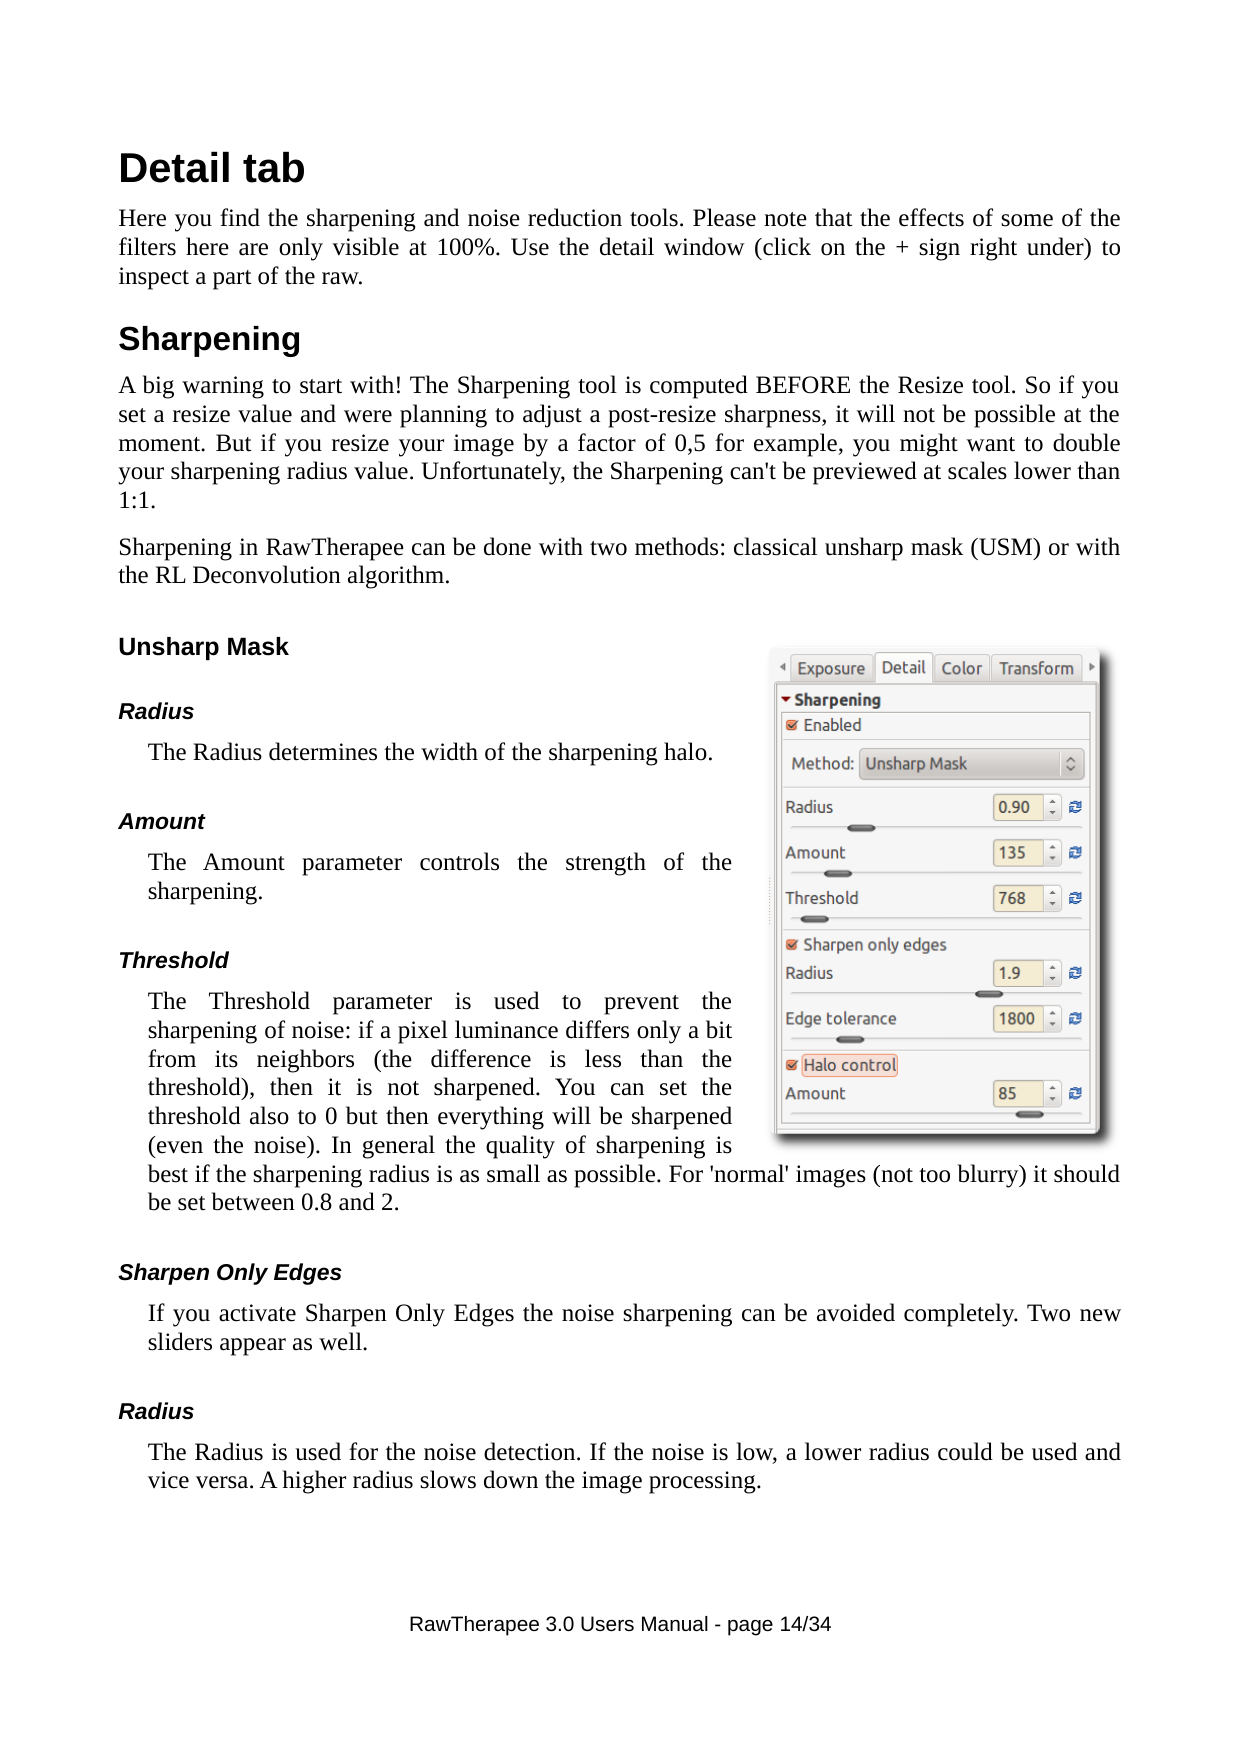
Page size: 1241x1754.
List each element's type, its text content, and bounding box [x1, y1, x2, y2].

picture [762, 640, 1123, 1157]
subtitle Sharpen Only Edges [118, 1259, 1122, 1285]
subtitle Threshold [118, 947, 762, 974]
subtitle Radius [118, 698, 762, 724]
subtitle Sharpening [118, 319, 1122, 358]
text The Amount parameter controls the strength of the sharpening. [148, 847, 762, 905]
subtitle Amount [118, 808, 762, 835]
subtitle Detail tab [118, 143, 1122, 191]
text A big warning to start with! The Sharpening tool is computed BEFORE the Resize tool. So if you set a resize value and were planning to adjust a post-resize sharpness, it will not be possible at the moment. But if you resize your image by a factor of 0,5 for example, you might want to double your sharpening radius value. Unfortunately, the Sharpening can't be previewed at scales lower than 1:1. [118, 370, 1122, 514]
text The Radius determines the width of the sharpening halo. [148, 737, 762, 766]
text Sharpening in RawTherapee can be done with two methods: classical unsharp mask (USM) or with the RL Deconvolution algorithm. [118, 532, 1122, 589]
subtitle Unsharp Mask [118, 632, 1122, 661]
text The Radius is used for the noise detection. If the noise is low, a lower radius could be used and vice versa. A higher radius slows down the image processing. [148, 1437, 1122, 1494]
text If you activate Sharpen Only Edges the noise sharpening can be avoided completely. Two new sliders appear as well. [148, 1298, 1122, 1355]
text The Threshold parameter is used to prevent the sharpening of noise: if a pixel luminance differs only a bit from its neighbors (the difference is less than the threshold), then it is not sharpened. You can set the threshold also to 0 but then everything will be sharpened (even the noise). In general the quality of sharpening is best if the sharpening radius is as small as possible. For 'normal' images (not too blurry) it should be set between 0.8 and 2. [148, 986, 1122, 1216]
text Here you find the sharpening and noise reduction tools. Please note that the effects of some of the filters here are only visible at 100%. Use the detail window (click on the + sign right under) to inspect a part of the raw. [118, 203, 1122, 290]
subtitle Radius [118, 1398, 1122, 1424]
